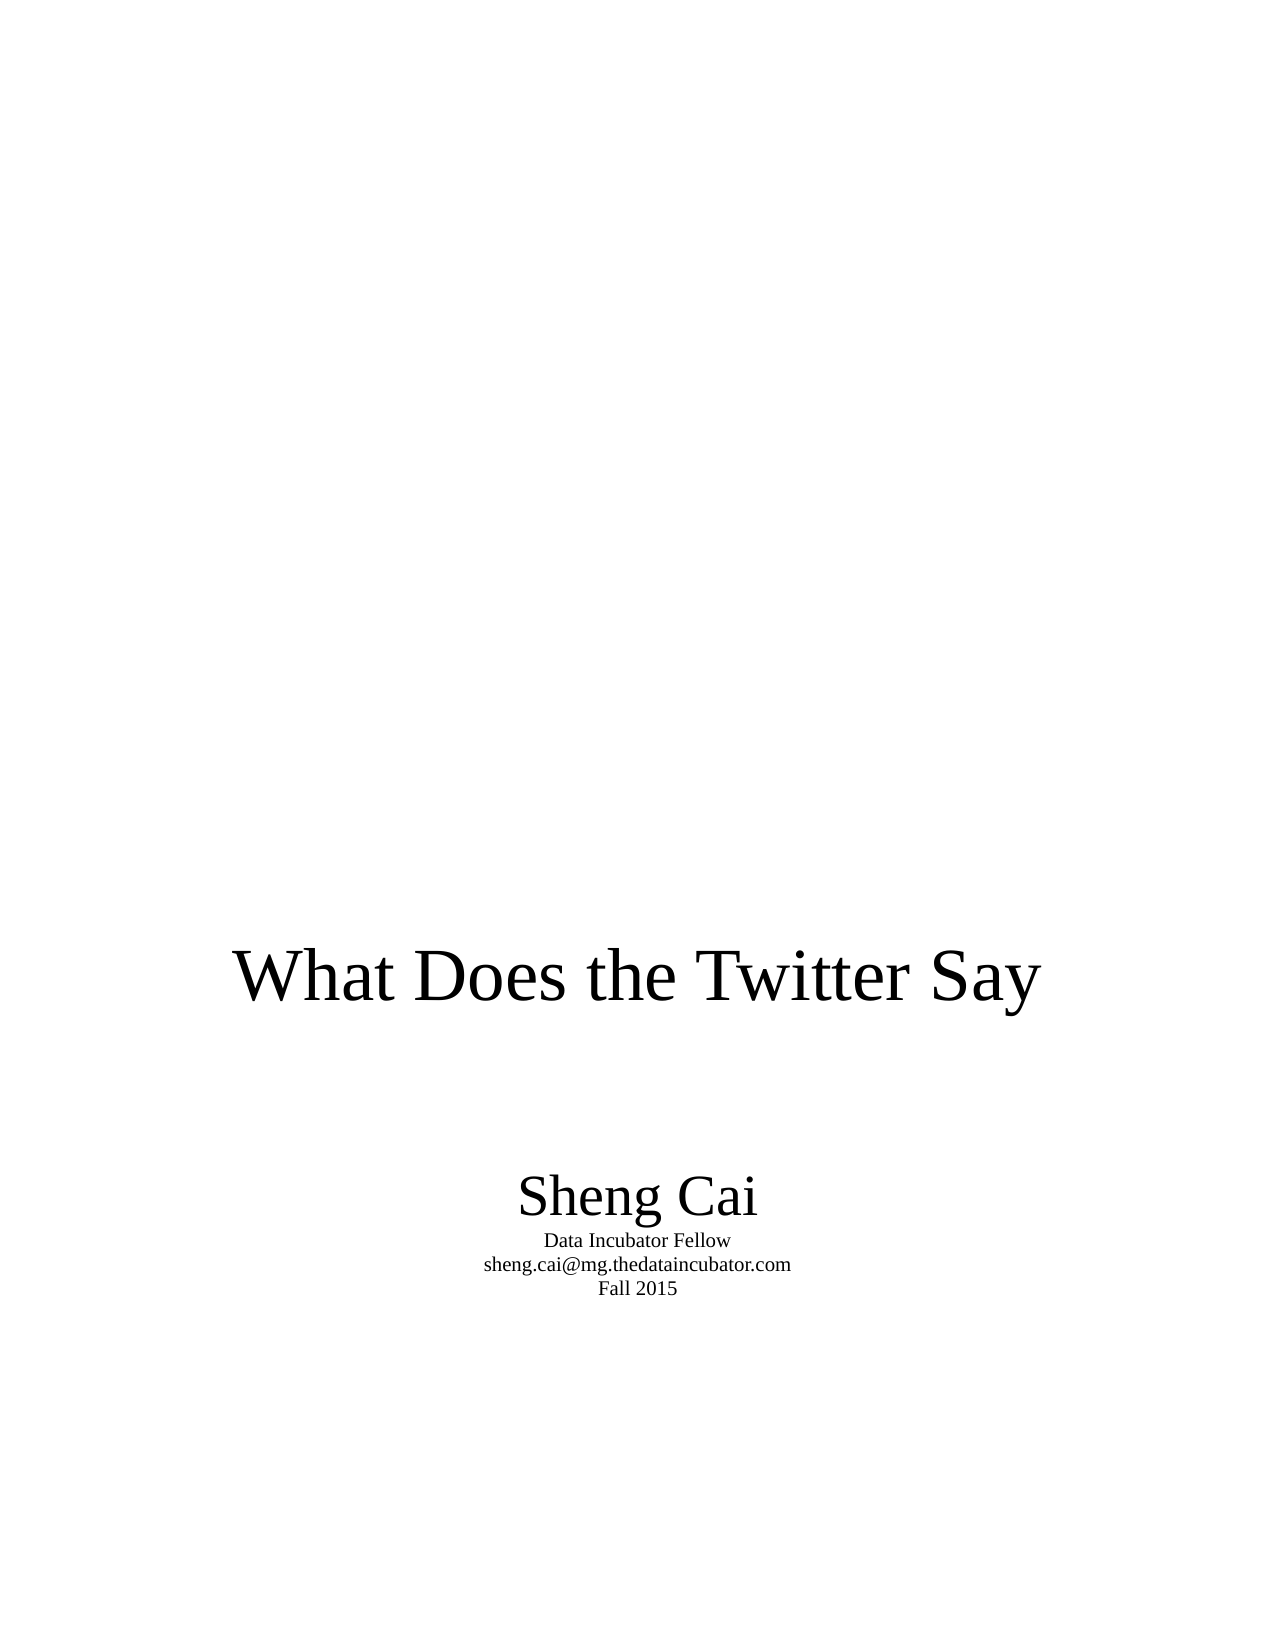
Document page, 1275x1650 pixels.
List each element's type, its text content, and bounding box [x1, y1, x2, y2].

text Sheng Cai [118, 1161, 1157, 1228]
text Data Incubator Fellow [118, 1228, 1157, 1252]
text sheng.cai@mg.thedataincubator.com [118, 1252, 1157, 1276]
text What Does the Twitter Say [118, 931, 1157, 1017]
text Fall 2015 [118, 1276, 1157, 1300]
